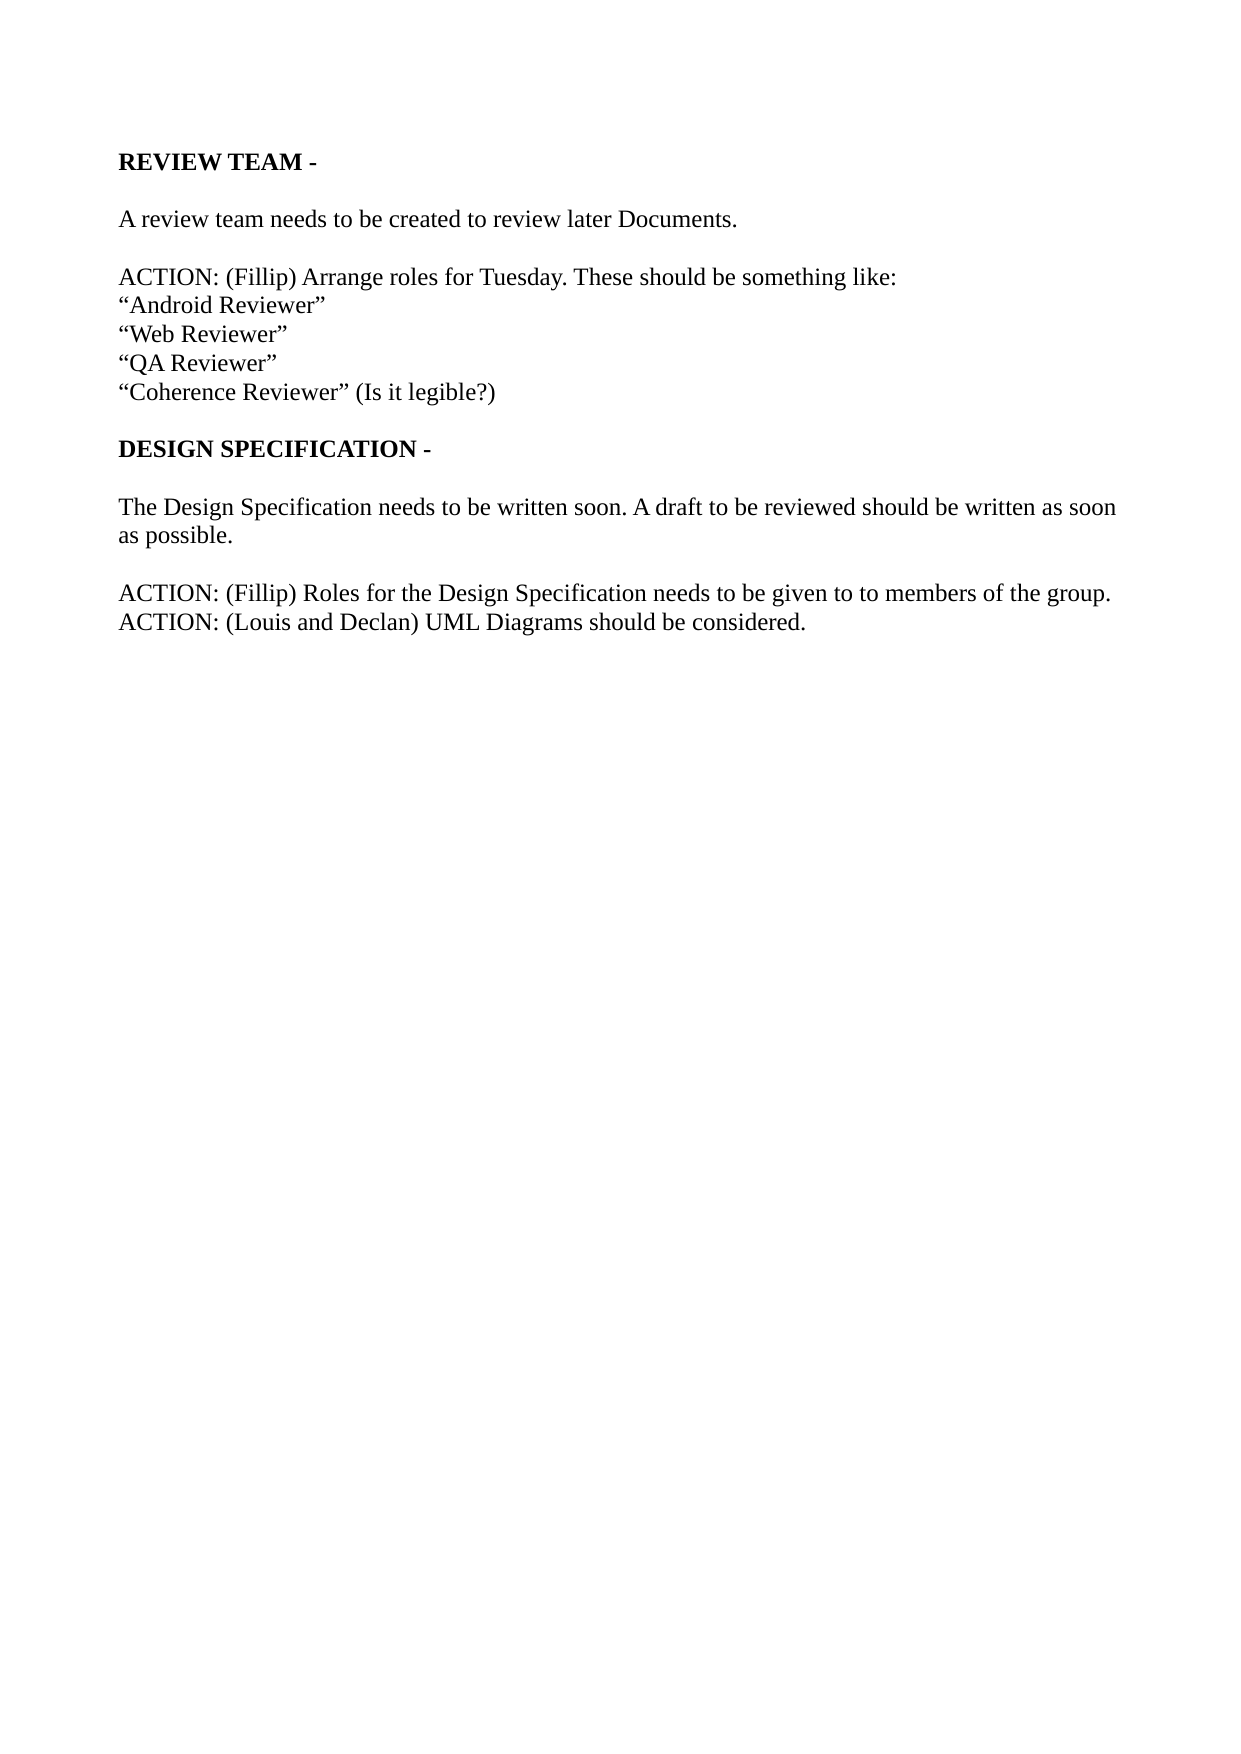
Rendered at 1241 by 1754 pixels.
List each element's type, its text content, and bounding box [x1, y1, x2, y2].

text A review team needs to be created to review later Documents. [118, 204, 1122, 233]
text “Android Reviewer” [118, 291, 1122, 319]
text “QA Reviewer” [118, 348, 1122, 377]
text ACTION: (Fillip) Roles for the Design Specification needs to be given to to members of the group. [118, 578, 1122, 607]
text REVIEW TEAM - [118, 147, 1122, 176]
text The Design Specification needs to be written soon. A draft to be reviewed should be written as soon as possible. [118, 492, 1122, 549]
text “Coherence Reviewer” (Is it legible?) [118, 377, 1122, 406]
text DESIGN SPECIFICATION - [118, 434, 1122, 463]
text ACTION: (Louis and Declan) UML Diagrams should be considered. [118, 607, 1122, 636]
text “Web Reviewer” [118, 319, 1122, 348]
text ACTION: (Fillip) Arrange roles for Tuesday. These should be something like: [118, 233, 1122, 291]
